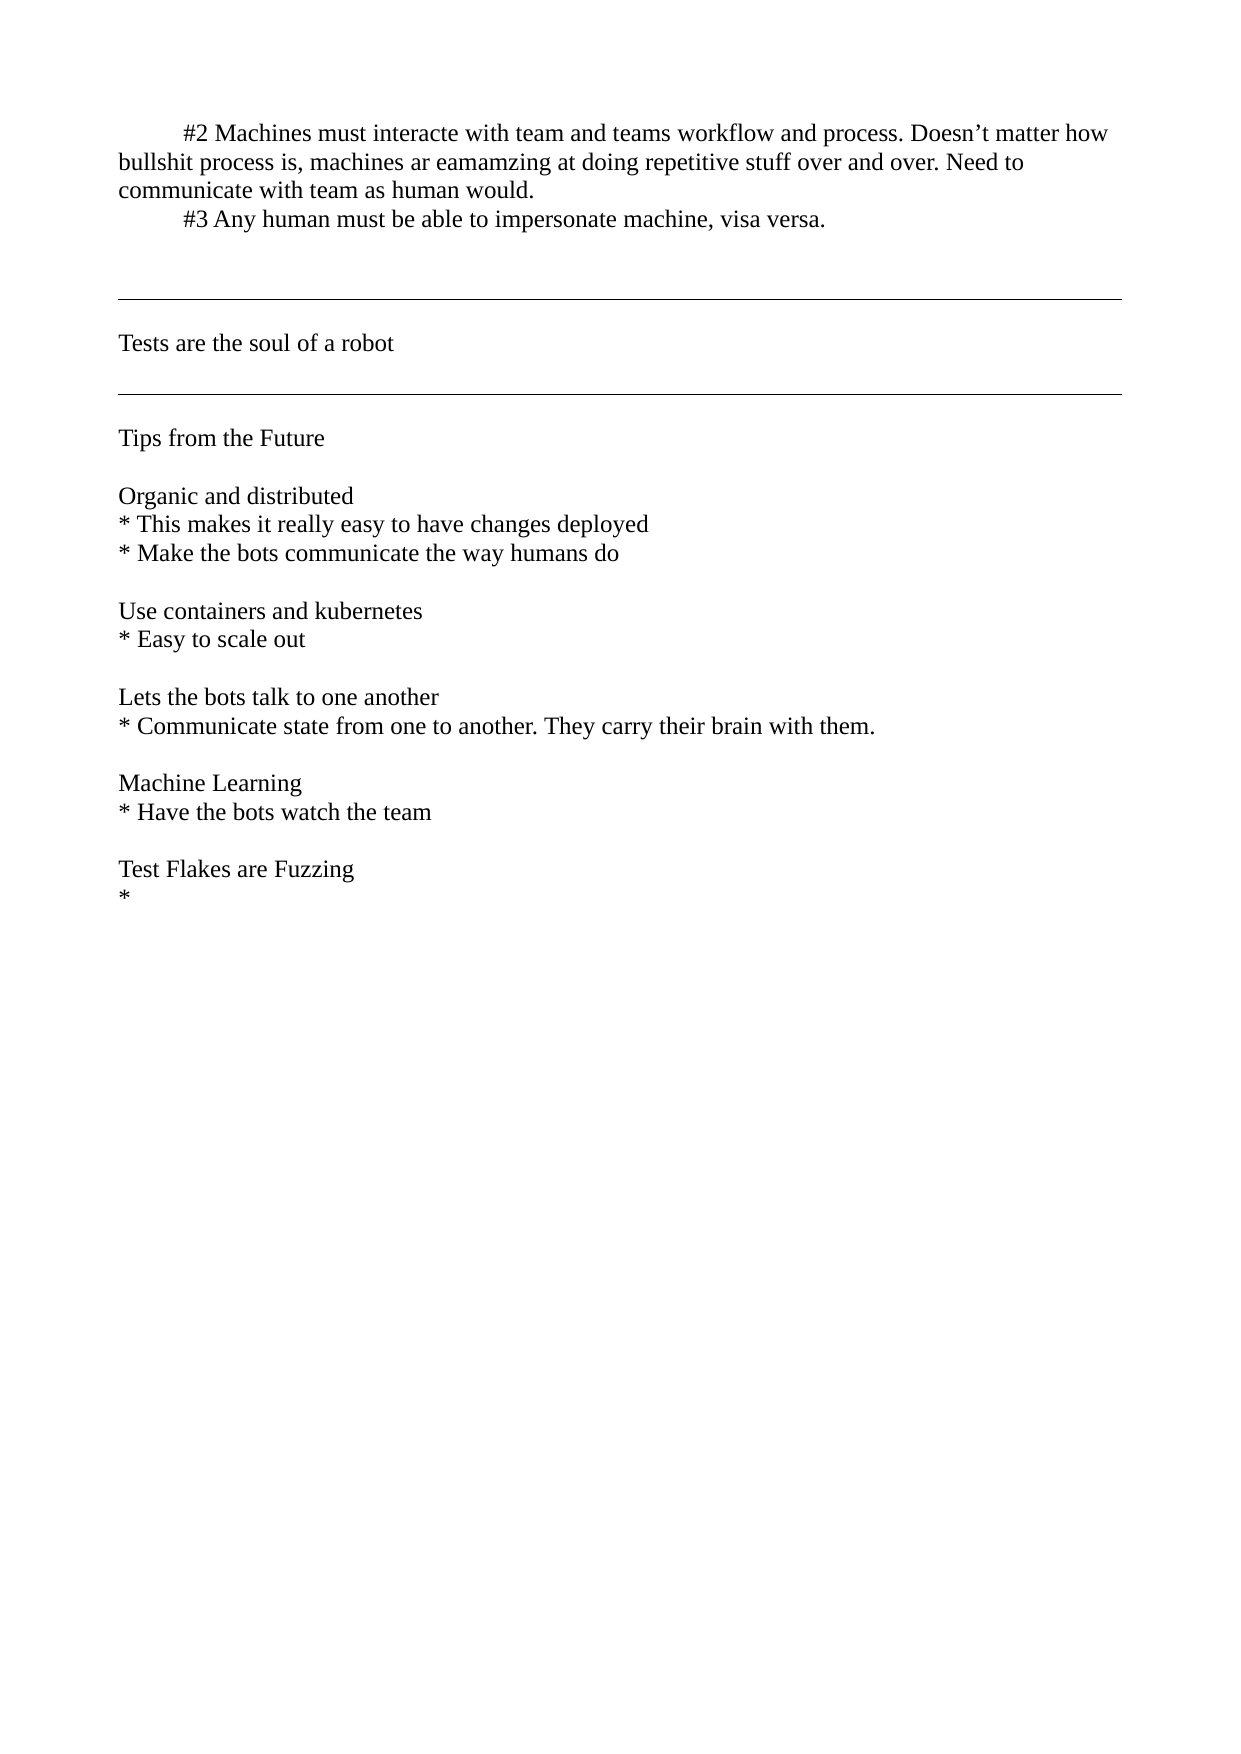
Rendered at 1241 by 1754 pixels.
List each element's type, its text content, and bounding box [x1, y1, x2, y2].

text Use containers and kubernetes [118, 596, 1122, 624]
text #2 Machines must interacte with team and teams workflow and process. Doesn’t matter how bullshit process is, machines ar eamamzing at doing repetitive stuff over and over. Need to communicate with team as human would. [118, 118, 1122, 204]
text #3 Any human must be able to impersonate machine, visa versa. [118, 204, 1122, 233]
text Tests are the soul of a robot [118, 328, 1122, 357]
text * [118, 883, 1122, 912]
text Test Flakes are Fuzzing [118, 854, 1122, 883]
text * This makes it really easy to have changes deployed [118, 509, 1122, 538]
text * Make the bots communicate the way humans do [118, 538, 1122, 567]
text Tips from the Future [118, 423, 1122, 452]
text * Communicate state from one to another. They carry their brain with them. [118, 711, 1122, 739]
text Machine Learning [118, 768, 1122, 797]
text Organic and distributed [118, 481, 1122, 509]
text * Have the bots watch the team [118, 797, 1122, 826]
text * Easy to scale out [118, 624, 1122, 653]
text Lets the bots talk to one another [118, 682, 1122, 711]
